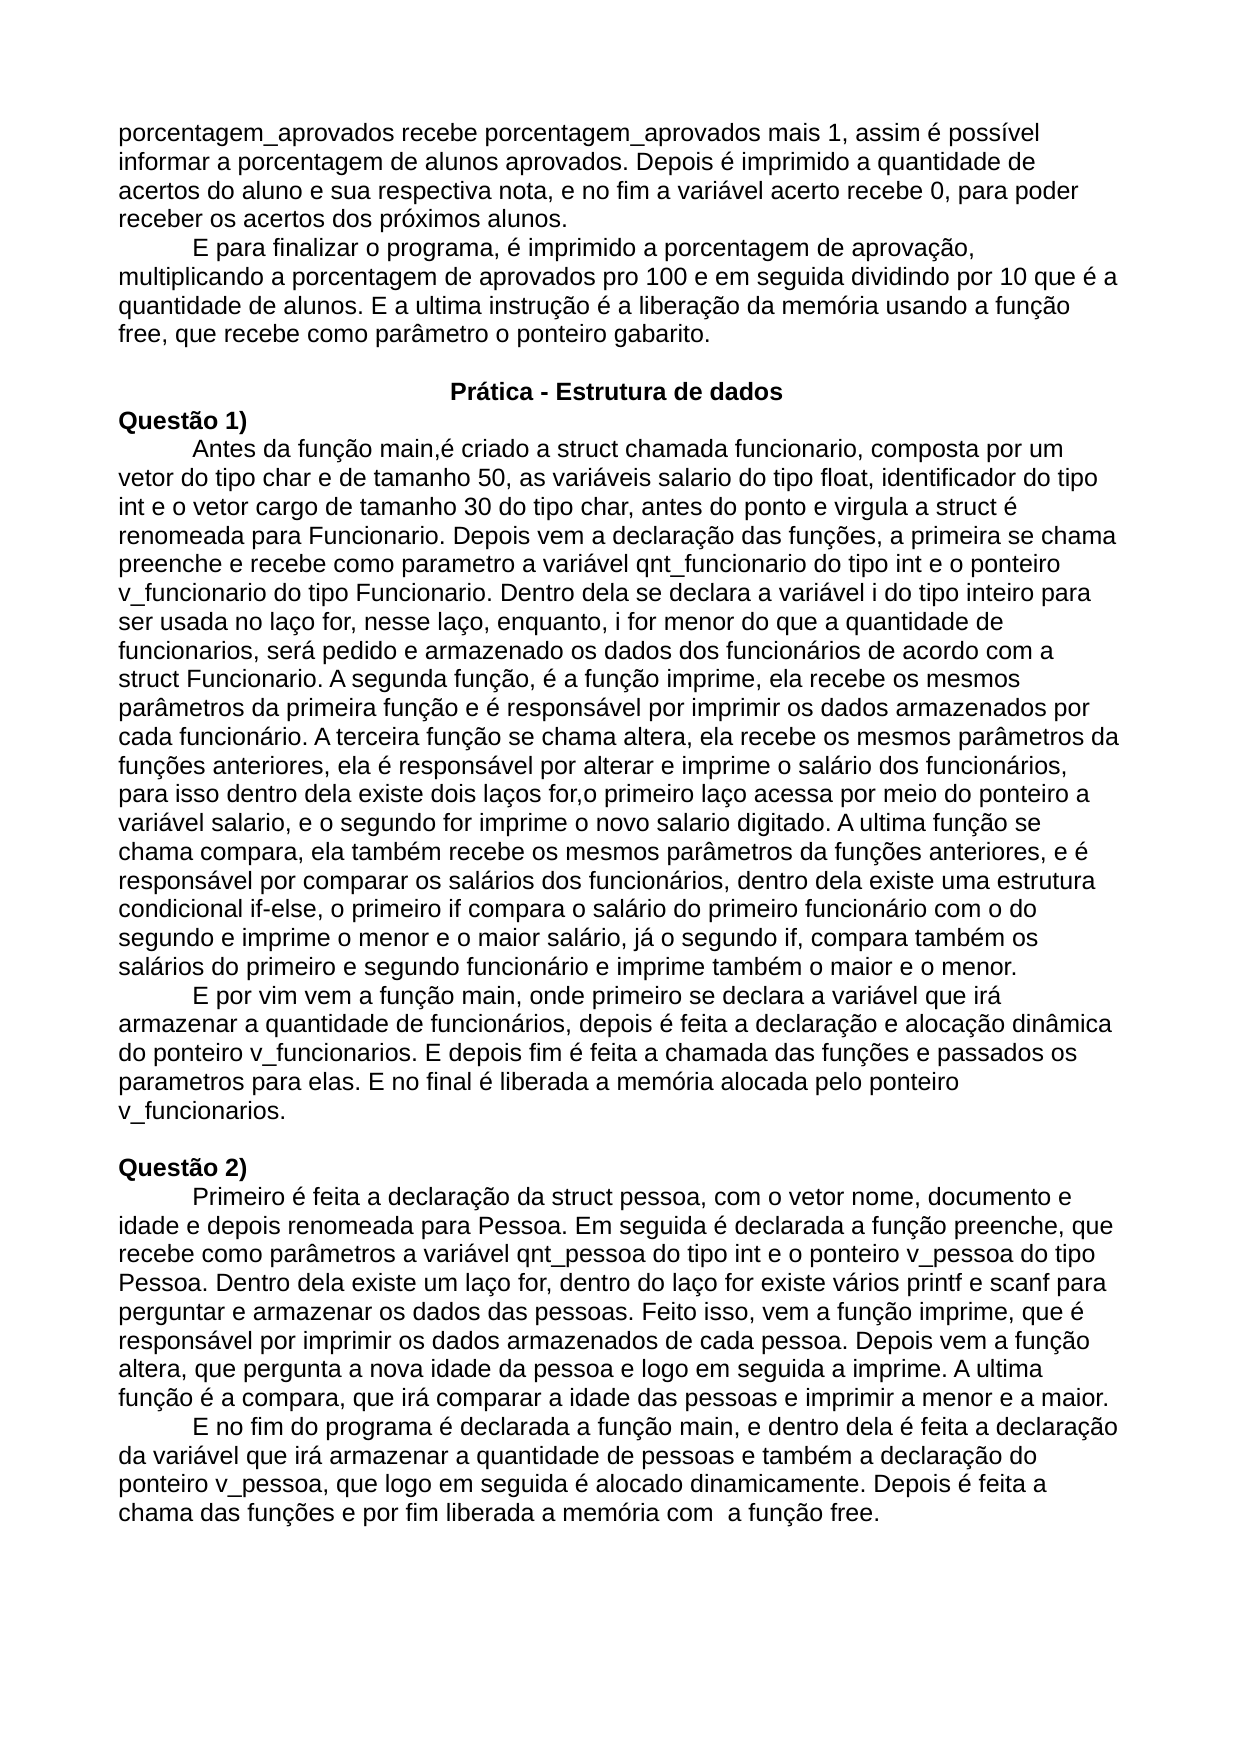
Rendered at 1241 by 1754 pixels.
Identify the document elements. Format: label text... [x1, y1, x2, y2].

text E no fim do programa é declarada a função main, e dentro dela é feita a declaração da variável que irá armazenar a quantidade de pessoas e também a declaração do ponteiro v_pessoa, que logo em seguida é alocado dinamicamente. Depois é feita a chama das funções e por fim liberada a memória com a função free. [118, 1412, 1122, 1527]
text Antes da função main,é criado a struct chamada funcionario, composta por um vetor do tipo char e de tamanho 50, as variáveis salario do tipo float, identificador do tipo int e o vetor cargo de tamanho 30 do tipo char, antes do ponto e virgula a struct é renomeada para Funcionario. Depois vem a declaração das funções, a primeira se chama preenche e recebe como parametro a variável qnt_funcionario do tipo int e o ponteiro v_funcionario do tipo Funcionario. Dentro dela se declara a variável i do tipo inteiro para ser usada no laço for, nesse laço, enquanto, i for menor do que a quantidade de funcionarios, será pedido e armazenado os dados dos funcionários de acordo com a struct Funcionario. A segunda função, é a função imprime, ela recebe os mesmos parâmetros da primeira função e é responsável por imprimir os dados armazenados por cada funcionário. A terceira função se chama altera, ela recebe os mesmos parâmetros da funções anteriores, ela é responsável por alterar e imprime o salário dos funcionários, para isso dentro dela existe dois laços for,o primeiro laço acessa por meio do ponteiro a variável salario, e o segundo for imprime o novo salario digitado. A ultima função se chama compara, ela também recebe os mesmos parâmetros da funções anteriores, e é responsável por comparar os salários dos funcionários, dentro dela existe uma estrutura condicional if-else, o primeiro if compara o salário do primeiro funcionário com o do segundo e imprime o menor e o maior salário, já o segundo if, compara também os salários do primeiro e segundo funcionário e imprime também o maior e o menor. [118, 434, 1122, 981]
text E para finalizar o programa, é imprimido a porcentagem de aprovação, multiplicando a porcentagem de aprovados pro 100 e em seguida dividindo por 10 que é a quantidade de alunos. E a ultima instrução é a liberação da memória usando a função free, que recebe como parâmetro o ponteiro gabarito. [118, 233, 1122, 348]
text porcentagem_aprovados recebe porcentagem_aprovados mais 1, assim é possível informar a porcentagem de alunos aprovados. Depois é imprimido a quantidade de acertos do aluno e sua respectiva nota, e no fim a variável acerto recebe 0, para poder receber os acertos dos próximos alunos. [118, 118, 1122, 233]
text E por vim vem a função main, onde primeiro se declara a variável que irá armazenar a quantidade de funcionários, depois é feita a declaração e alocação dinâmica do ponteiro v_funcionarios. E depois fim é feita a chamada das funções e passados os parametros para elas. E no final é liberada a memória alocada pelo ponteiro v_funcionarios. [118, 981, 1122, 1124]
text Prática - Estrutura de dados [118, 377, 1122, 406]
text Primeiro é feita a declaração da struct pessoa, com o vetor nome, documento e idade e depois renomeada para Pessoa. Em seguida é declarada a função preenche, que recebe como parâmetros a variável qnt_pessoa do tipo int e o ponteiro v_pessoa do tipo Pessoa. Dentro dela existe um laço for, dentro do laço for existe vários printf e scanf para perguntar e armazenar os dados das pessoas. Feito isso, vem a função imprime, que é responsável por imprimir os dados armazenados de cada pessoa. Depois vem a função altera, que pergunta a nova idade da pessoa e logo em seguida a imprime. A ultima função é a compara, que irá comparar a idade das pessoas e imprimir a menor e a maior. [118, 1182, 1122, 1412]
text Questão 2) [118, 1153, 1122, 1182]
text Questão 1) [118, 406, 1122, 434]
